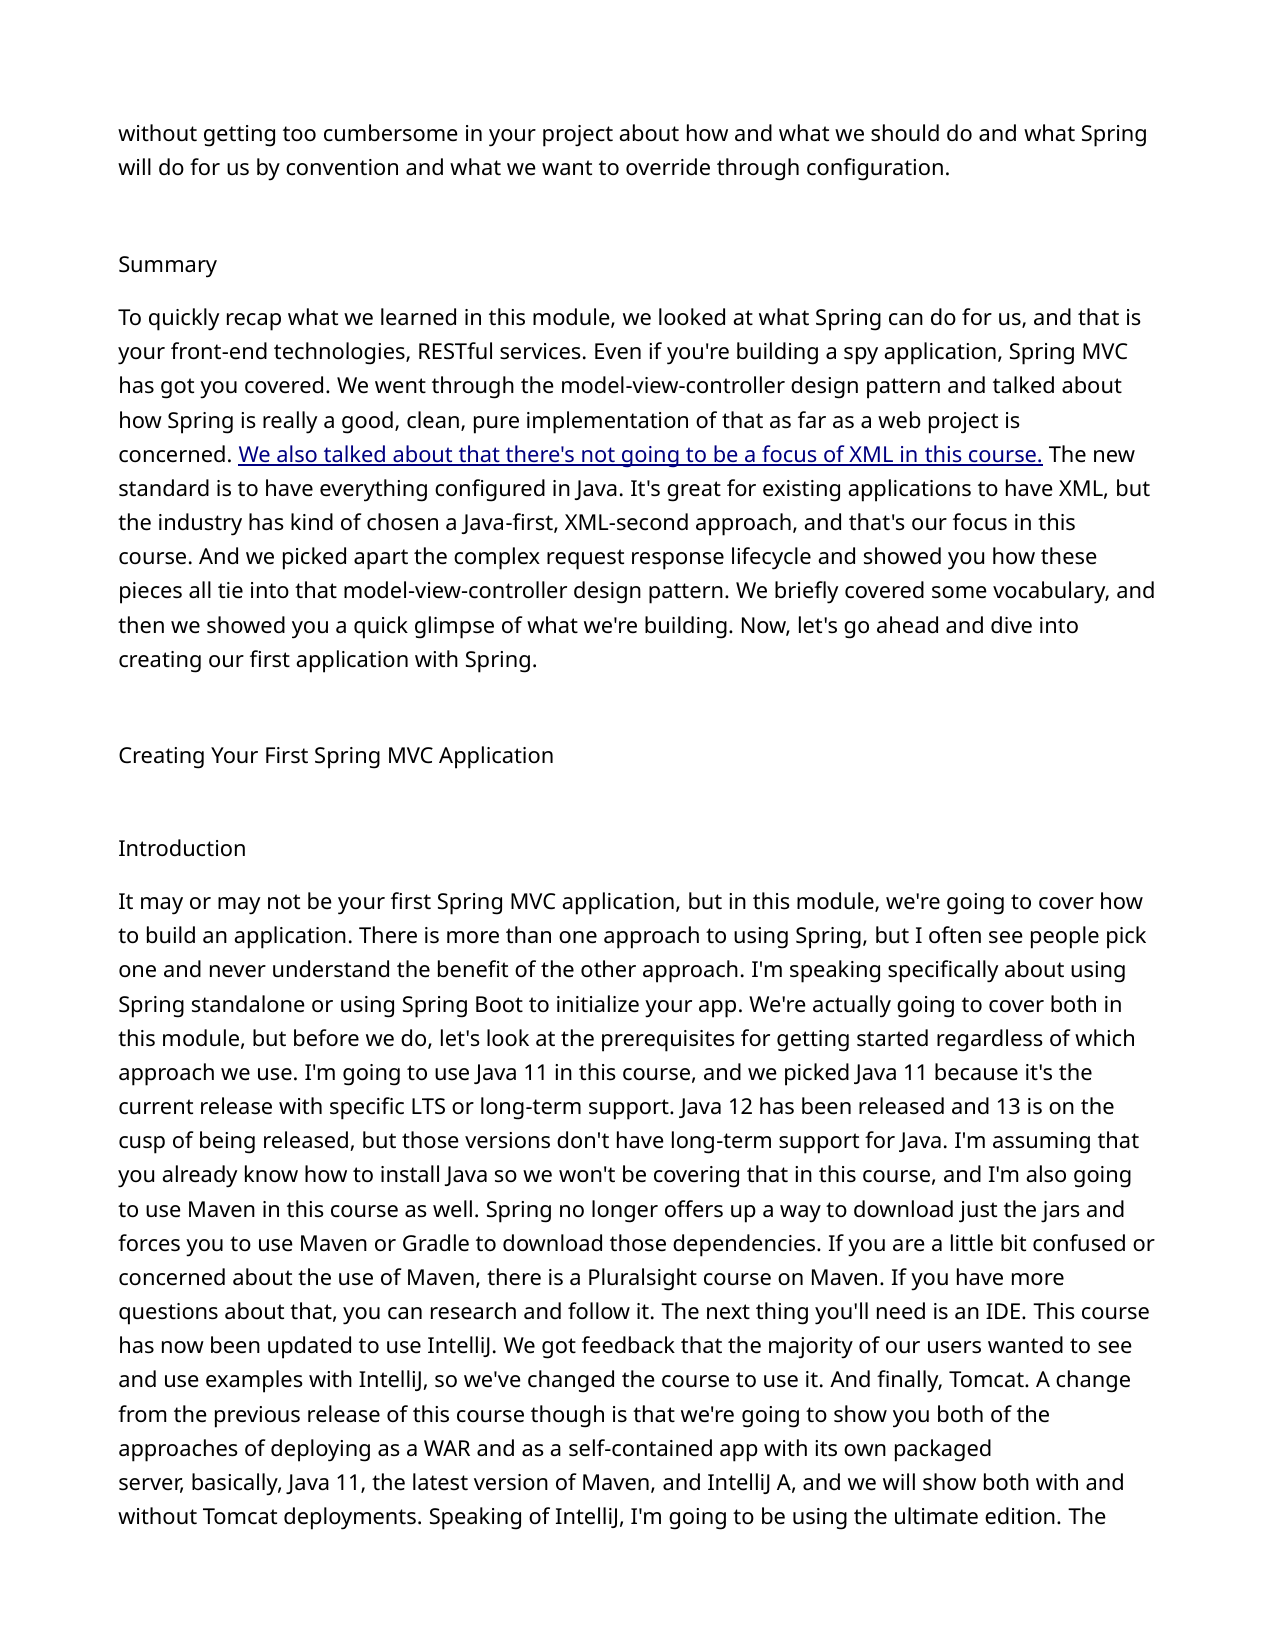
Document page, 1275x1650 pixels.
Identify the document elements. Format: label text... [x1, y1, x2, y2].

text It may or may not be your first Spring MVC application, but in this module, we're going to cover how to build an application. There is more than one approach to using Spring, but I often see people pick one and never understand the benefit of the other approach. I'm speaking specifically about using Spring standalone or using Spring Boot to initialize your app. We're actually going to cover both in this module, but before we do, let's look at the prerequisites for getting started regardless of which approach we use. I'm going to use Java 11 in this course, and we picked Java 11 because it's the current release with specific LTS or long‑term support. Java 12 has been released and 13 is on the cusp of being released, but those versions don't have long‑term support for Java. I'm assuming that you already know how to install Java so we won't be covering that in this course, and I'm also going to use Maven in this course as well. Spring no longer offers up a way to download just the jars and forces you to use Maven or Gradle to download those dependencies. If you are a little bit confused or concerned about the use of Maven, there is a Pluralsight course on Maven. If you have more questions about that, you can research and follow it. The next thing you'll need is an IDE. This course has now been updated to use IntelliJ. We got feedback that the majority of our users wanted to see and use examples with IntelliJ, so we've changed the course to use it. And finally, Tomcat. A change from the previous release of this course though is that we're going to show you both of the approaches of deploying as a WAR and as a self‑contained app with its own packaged server, basically, Java 11, the latest version of Maven, and IntelliJ A, and we will show both with and without Tomcat deployments. Speaking of IntelliJ, I'm going to be using the ultimate edition. The [118, 886, 1157, 1531]
subtitle Summary [118, 249, 1157, 279]
subtitle Creating Your First Spring MVC Application [118, 741, 1157, 770]
text To quickly recap what we learned in this module, we looked at what Spring can do for us, and that is your front‑end technologies, RESTful services. Even if you're building a spy application, Spring MVC has got you covered. We went through the model‑view‑controller design pattern and talked about how Spring is really a good, clean, pure implementation of that as far as a web project is concerned. We also talked about that there's not going to be a focus of XML in this course. The new standard is to have everything configured in Java. It's great for existing applications to have XML, but the industry has kind of chosen a Java‑first, XML‑second approach, and that's our focus in this course. And we picked apart the complex request response lifecycle and showed you how these pieces all tie into that model‑view‑controller design pattern. We briefly covered some vocabulary, and then we showed you a quick glimpse of what we're building. Now, let's go ahead and dive into creating our first application with Spring. [118, 302, 1157, 674]
text without getting too cumbersome in your project about how and what we should do and what Spring will do for us by convention and what we want to override through configuration. [118, 118, 1157, 182]
subtitle Introduction [118, 833, 1157, 863]
